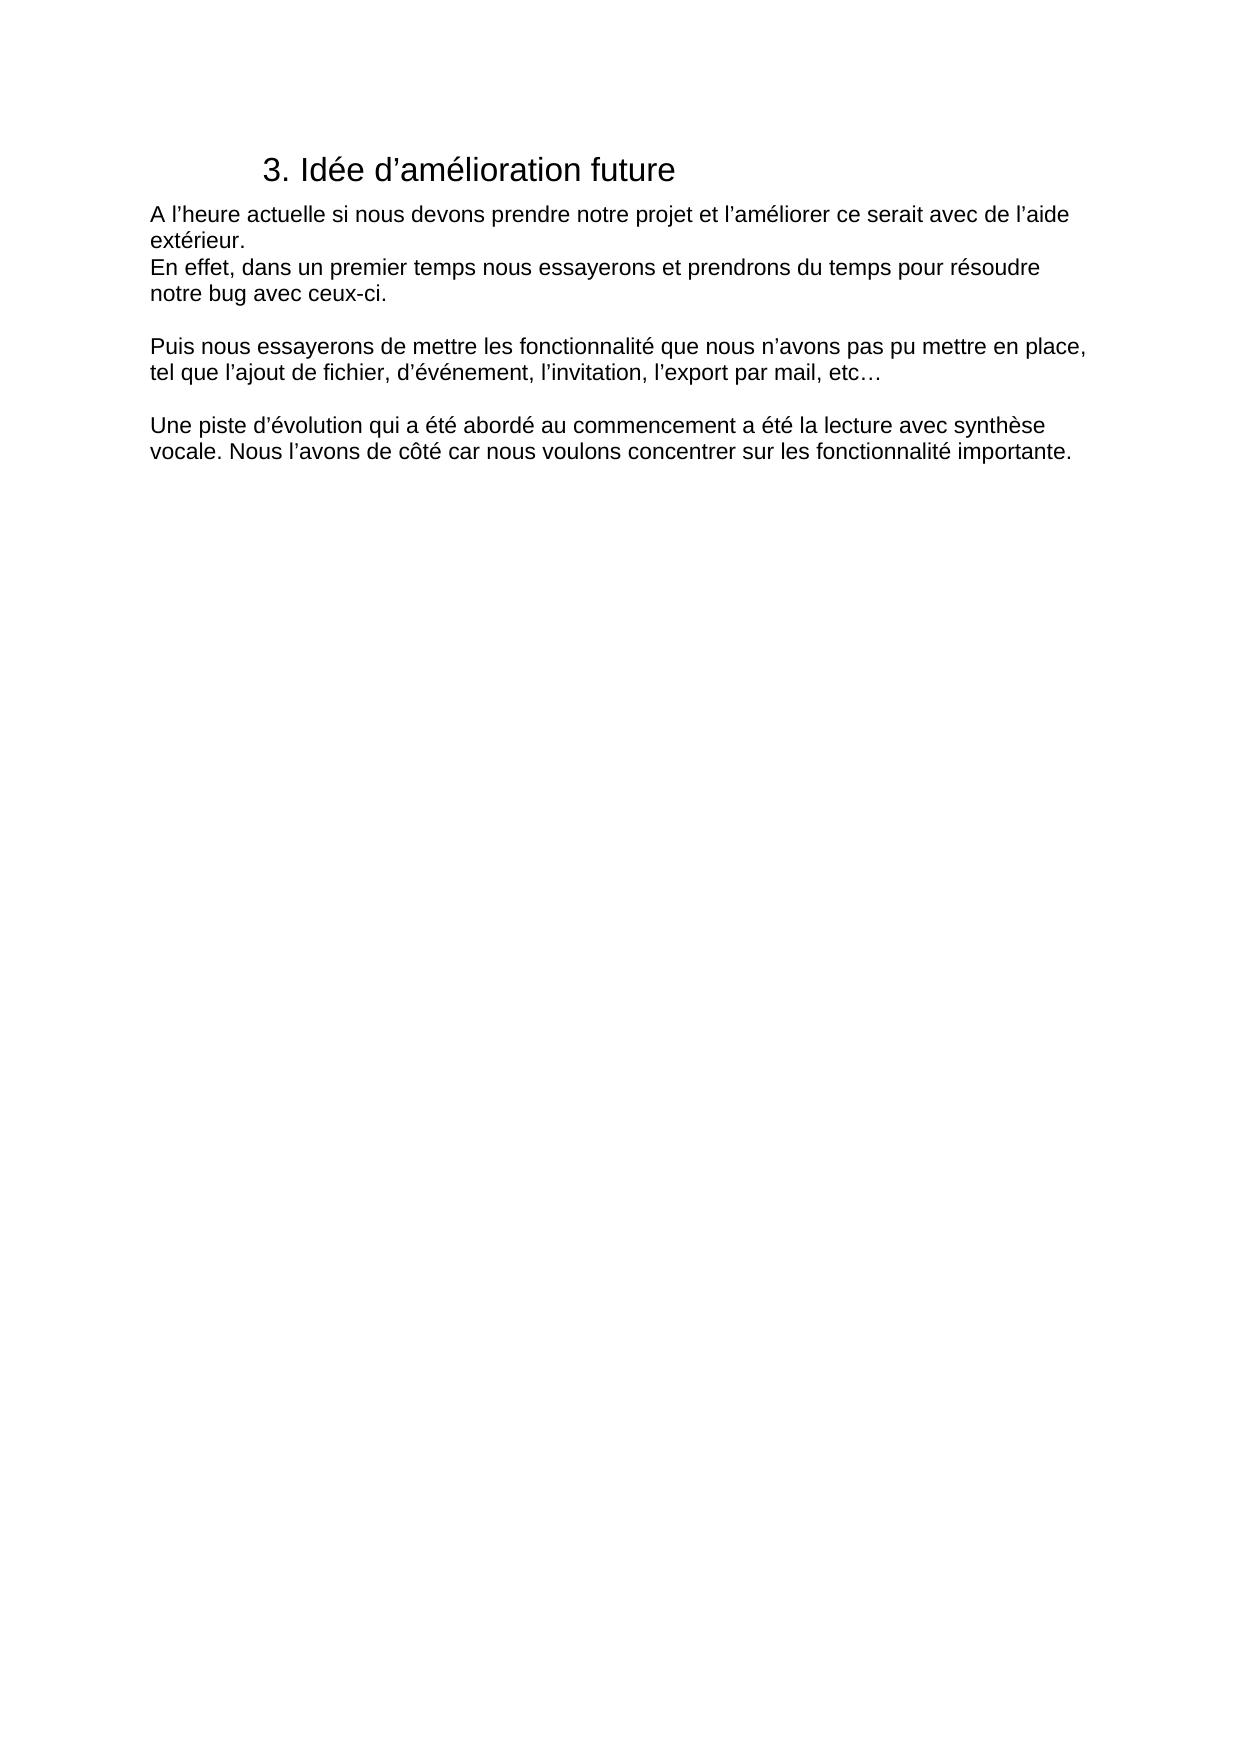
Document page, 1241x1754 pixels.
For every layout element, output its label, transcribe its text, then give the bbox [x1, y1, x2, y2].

subtitle Idée d’amélioration future [262, 150, 1090, 188]
text Puis nous essayerons de mettre les fonctionnalité que nous n’avons pas pu mettre en place, tel que l’ajout de fichier, d’événement, l’invitation, l’export par mail, etc… [150, 333, 1090, 385]
text Une piste d’évolution qui a été abordé au commencement a été la lecture avec synthèse vocale. Nous l’avons de côté car nous voulons concentrer sur les fonctionnalité importante. [150, 412, 1090, 464]
text En effet, dans un premier temps nous essayerons et prendrons du temps pour résoudre notre bug avec ceux-ci. [150, 254, 1090, 306]
text A l’heure actuelle si nous devons prendre notre projet et l’améliorer ce serait avec de l’aide extérieur. [150, 201, 1090, 254]
